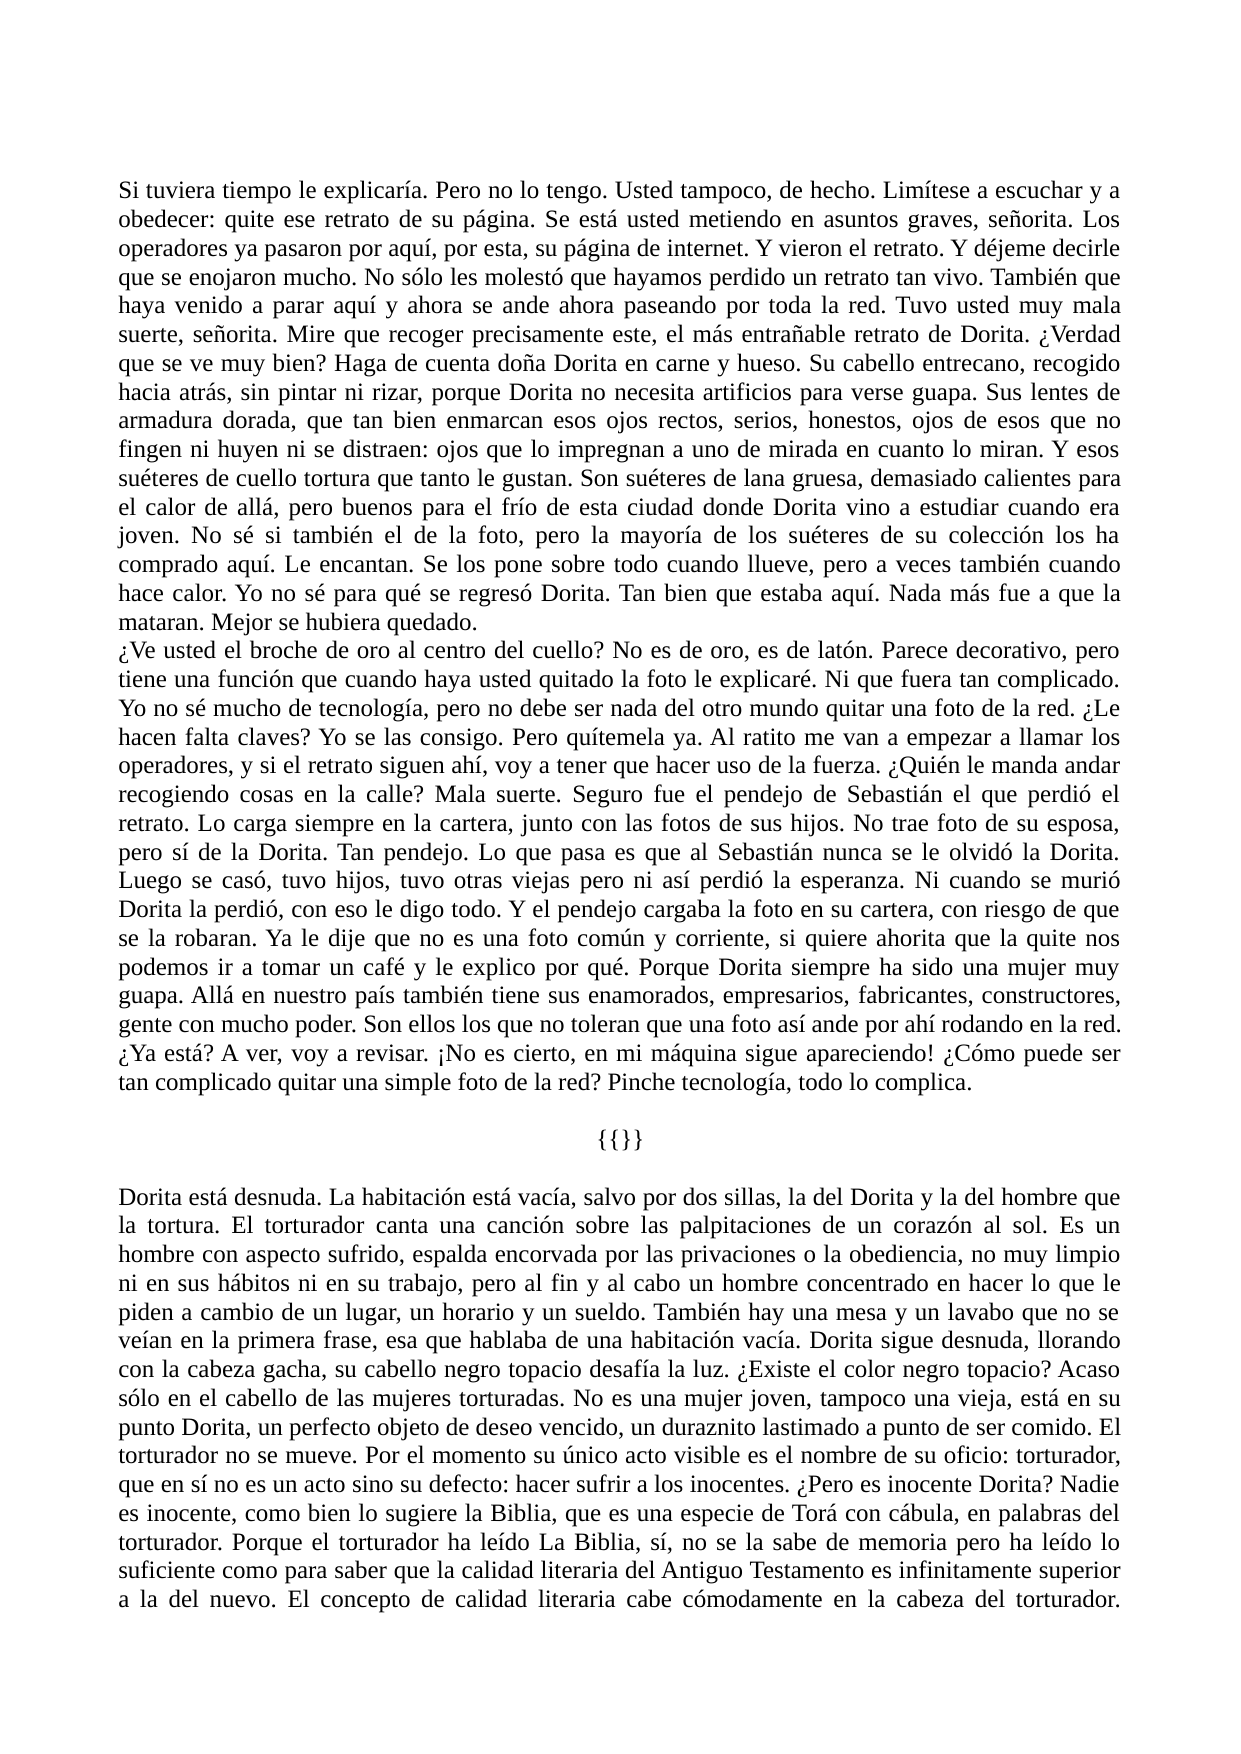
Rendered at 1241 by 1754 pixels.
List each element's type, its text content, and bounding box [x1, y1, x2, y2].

text ¿Ve usted el broche de oro al centro del cuello? No es de oro, es de latón. Parece decorativo, pero tiene una función que cuando haya usted quitado la foto le explicaré. Ni que fuera tan complicado. Yo no sé mucho de tecnología, pero no debe ser nada del otro mundo quitar una foto de la red. ¿Le hacen falta claves? Yo se las consigo. Pero quítemela ya. Al ratito me van a empezar a llamar los operadores, y si el retrato siguen ahí, voy a tener que hacer uso de la fuerza. ¿Quién le manda andar recogiendo cosas en la calle? Mala suerte. Seguro fue el pendejo de Sebastián el que perdió el retrato. Lo carga siempre en la cartera, junto con las fotos de sus hijos. No trae foto de su esposa, pero sí de la Dorita. Tan pendejo. Lo que pasa es que al Sebastián nunca se le olvidó la Dorita. Luego se casó, tuvo hijos, tuvo otras viejas pero ni así perdió la esperanza. Ni cuando se murió Dorita la perdió, con eso le digo todo. Y el pendejo cargaba la foto en su cartera, con riesgo de que se la robaran. Ya le dije que no es una foto común y corriente, si quiere ahorita que la quite nos podemos ir a tomar un café y le explico por qué. Porque Dorita siempre ha sido una mujer muy guapa. Allá en nuestro país también tiene sus enamorados, empresarios, fabricantes, constructores, gente con mucho poder. Son ellos los que no toleran que una foto así ande por ahí rodando en la red. ¿Ya está? A ver, voy a revisar. ¡No es cierto, en mi máquina sigue apareciendo! ¿Cómo puede ser tan complicado quitar una simple foto de la red? Pinche tecnología, todo lo complica. [118, 636, 1122, 1096]
text {{}} [118, 1124, 1122, 1153]
text Si tuviera tiempo le explicaría. Pero no lo tengo. Usted tampoco, de hecho. Limítese a escuchar y a obedecer: quite ese retrato de su página. Se está usted metiendo en asuntos graves, señorita. Los operadores ya pasaron por aquí, por esta, su página de internet. Y vieron el retrato. Y déjeme decirle que se enojaron mucho. No sólo les molestó que hayamos perdido un retrato tan vivo. También que haya venido a parar aquí y ahora se ande ahora paseando por toda la red. Tuvo usted muy mala suerte, señorita. Mire que recoger precisamente este, el más entrañable retrato de Dorita. ¿Verdad que se ve muy bien? Haga de cuenta doña Dorita en carne y hueso. Su cabello entrecano, recogido hacia atrás, sin pintar ni rizar, porque Dorita no necesita artificios para verse guapa. Sus lentes de armadura dorada, que tan bien enmarcan esos ojos rectos, serios, honestos, ojos de esos que no fingen ni huyen ni se distraen: ojos que lo impregnan a uno de mirada en cuanto lo miran. Y esos suéteres de cuello tortura que tanto le gustan. Son suéteres de lana gruesa, demasiado calientes para el calor de allá, pero buenos para el frío de esta ciudad donde Dorita vino a estudiar cuando era joven. No sé si también el de la foto, pero la mayoría de los suéteres de su colección los ha comprado aquí. Le encantan. Se los pone sobre todo cuando llueve, pero a veces también cuando hace calor. Yo no sé para qué se regresó Dorita. Tan bien que estaba aquí. Nada más fue a que la mataran. Mejor se hubiera quedado. [118, 176, 1122, 636]
text Dorita está desnuda. La habitación está vacía, salvo por dos sillas, la del Dorita y la del hombre que la tortura. El torturador canta una canción sobre las palpitaciones de un corazón al sol. Es un hombre con aspecto sufrido, espalda encorvada por las privaciones o la obediencia, no muy limpio ni en sus hábitos ni en su trabajo, pero al fin y al cabo un hombre concentrado en hacer lo que le piden a cambio de un lugar, un horario y un sueldo. También hay una mesa y un lavabo que no se veían en la primera frase, esa que hablaba de una habitación vacía. Dorita sigue desnuda, llorando con la cabeza gacha, su cabello negro topacio desafía la luz. ¿Existe el color negro topacio? Acaso sólo en el cabello de las mujeres torturadas. No es una mujer joven, tampoco una vieja, está en su punto Dorita, un perfecto objeto de deseo vencido, un duraznito lastimado a punto de ser comido. El torturador no se mueve. Por el momento su único acto visible es el nombre de su oficio: torturador, que en sí no es un acto sino su defecto: hacer sufrir a los inocentes. ¿Pero es inocente Dorita? Nadie es inocente, como bien lo sugiere la Biblia, que es una especie de Torá con cábula, en palabras del torturador. Porque el torturador ha leído La Biblia, sí, no se la sabe de memoria pero ha leído lo suficiente como para saber que la calidad literaria del Antiguo Testamento es infinitamente superior a la del nuevo. El concepto de calidad literaria cabe cómodamente en la cabeza del torturador. [118, 1182, 1122, 1613]
